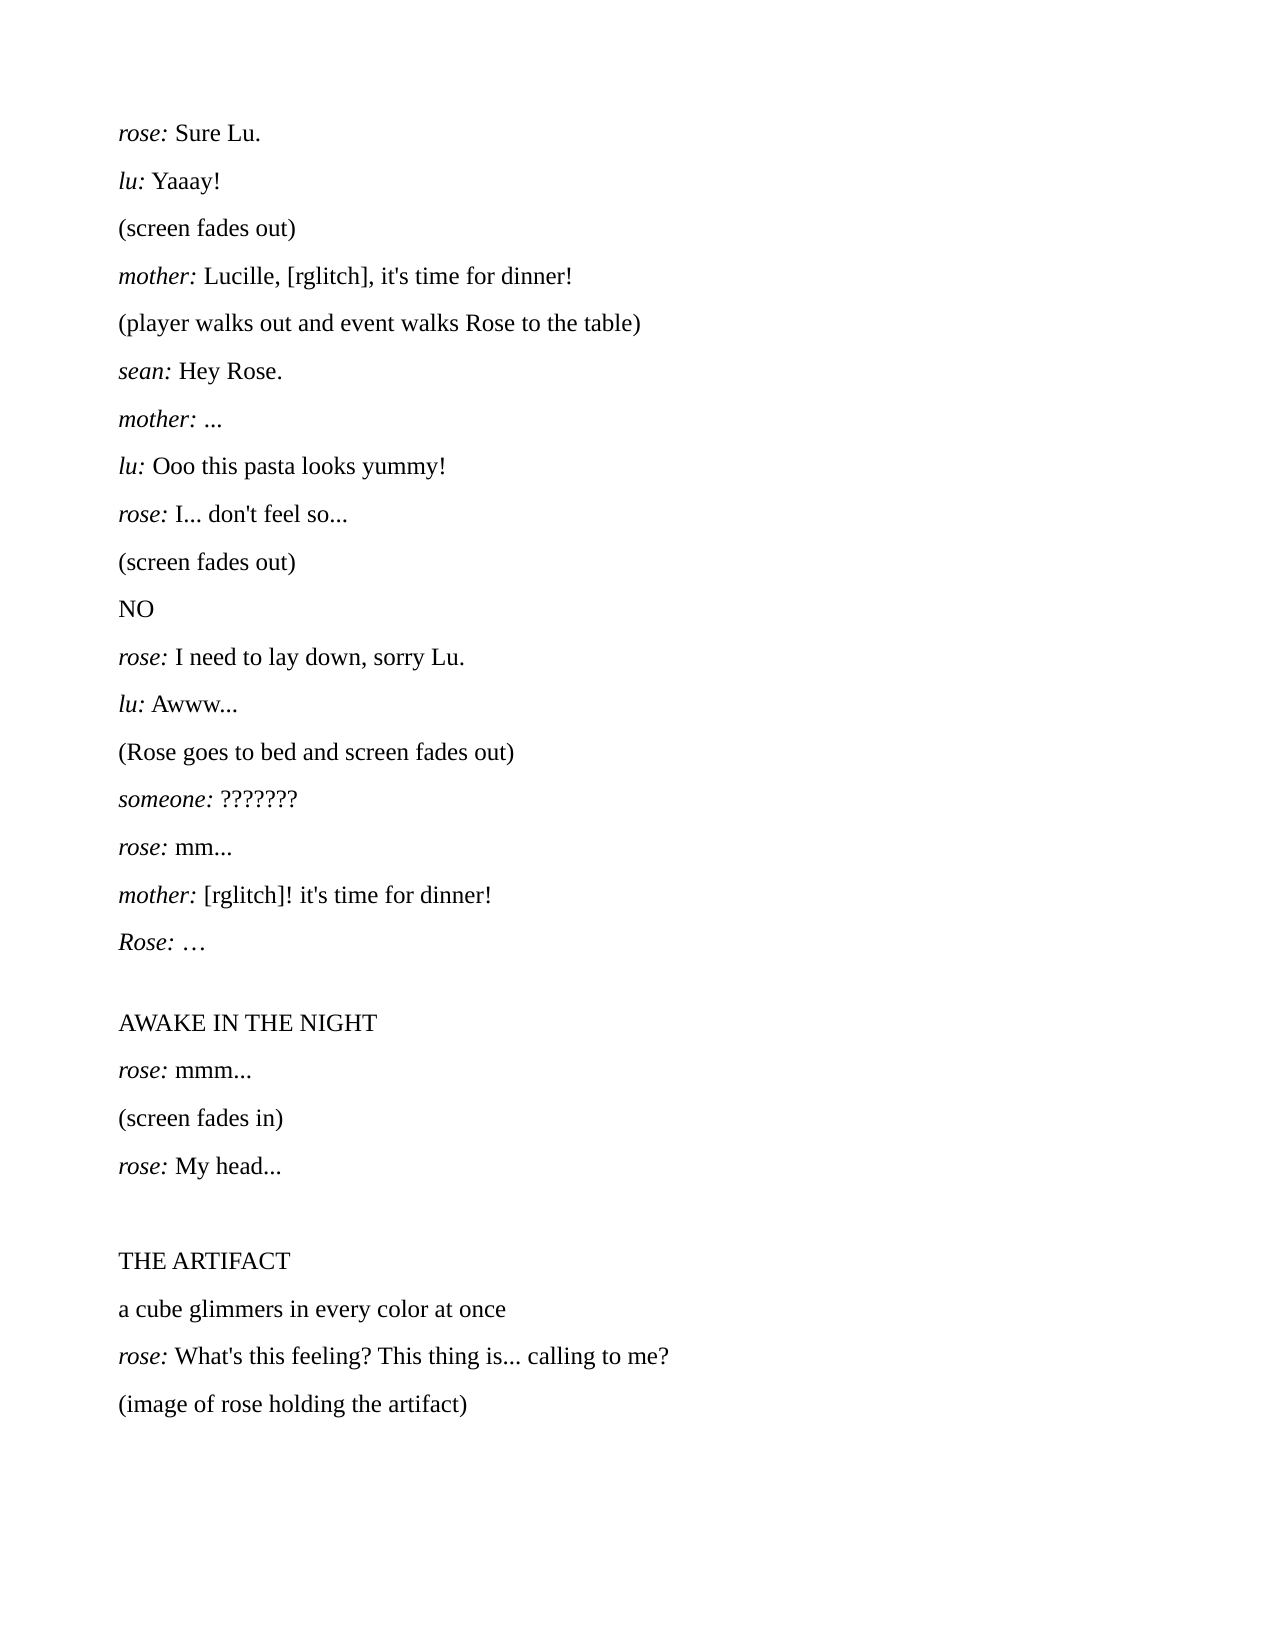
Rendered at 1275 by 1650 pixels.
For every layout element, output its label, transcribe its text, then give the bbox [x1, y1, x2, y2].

text rose: I need to lay down, sorry Lu. [118, 642, 1157, 671]
text THE ARTIFACT [118, 1246, 1157, 1275]
text lu: Awww... [118, 689, 1157, 718]
text mother: Lucille, [rglitch], it's time for dinner! [118, 261, 1157, 290]
text rose: mm... [118, 832, 1157, 861]
text rose: I... don't feel so... [118, 499, 1157, 528]
text (screen fades in) [118, 1103, 1157, 1132]
text mother: [rglitch]! it's time for dinner! [118, 880, 1157, 908]
text a cube glimmers in every color at once [118, 1294, 1157, 1322]
text rose: mmm... [118, 1056, 1157, 1084]
text rose: My head... [118, 1151, 1157, 1179]
text lu: Ooo this pasta looks yummy! [118, 451, 1157, 480]
text (screen fades out) [118, 547, 1157, 575]
text (image of rose holding the artifact) [118, 1389, 1157, 1418]
text sean: Hey Rose. [118, 356, 1157, 385]
text someone: ??????? [118, 784, 1157, 813]
text (screen fades out) [118, 213, 1157, 242]
text (Rose goes to bed and screen fades out) [118, 737, 1157, 766]
text lu: Yaaay! [118, 166, 1157, 194]
text Rose: … [118, 927, 1157, 989]
text AWAKE IN THE NIGHT [118, 1008, 1157, 1037]
text rose: What's this feeling? This thing is... calling to me? [118, 1341, 1157, 1370]
text mother: ... [118, 404, 1157, 432]
text NO [118, 594, 1157, 623]
text (player walks out and event walks Rose to the table) [118, 308, 1157, 337]
text rose: Sure Lu. [118, 118, 1157, 147]
